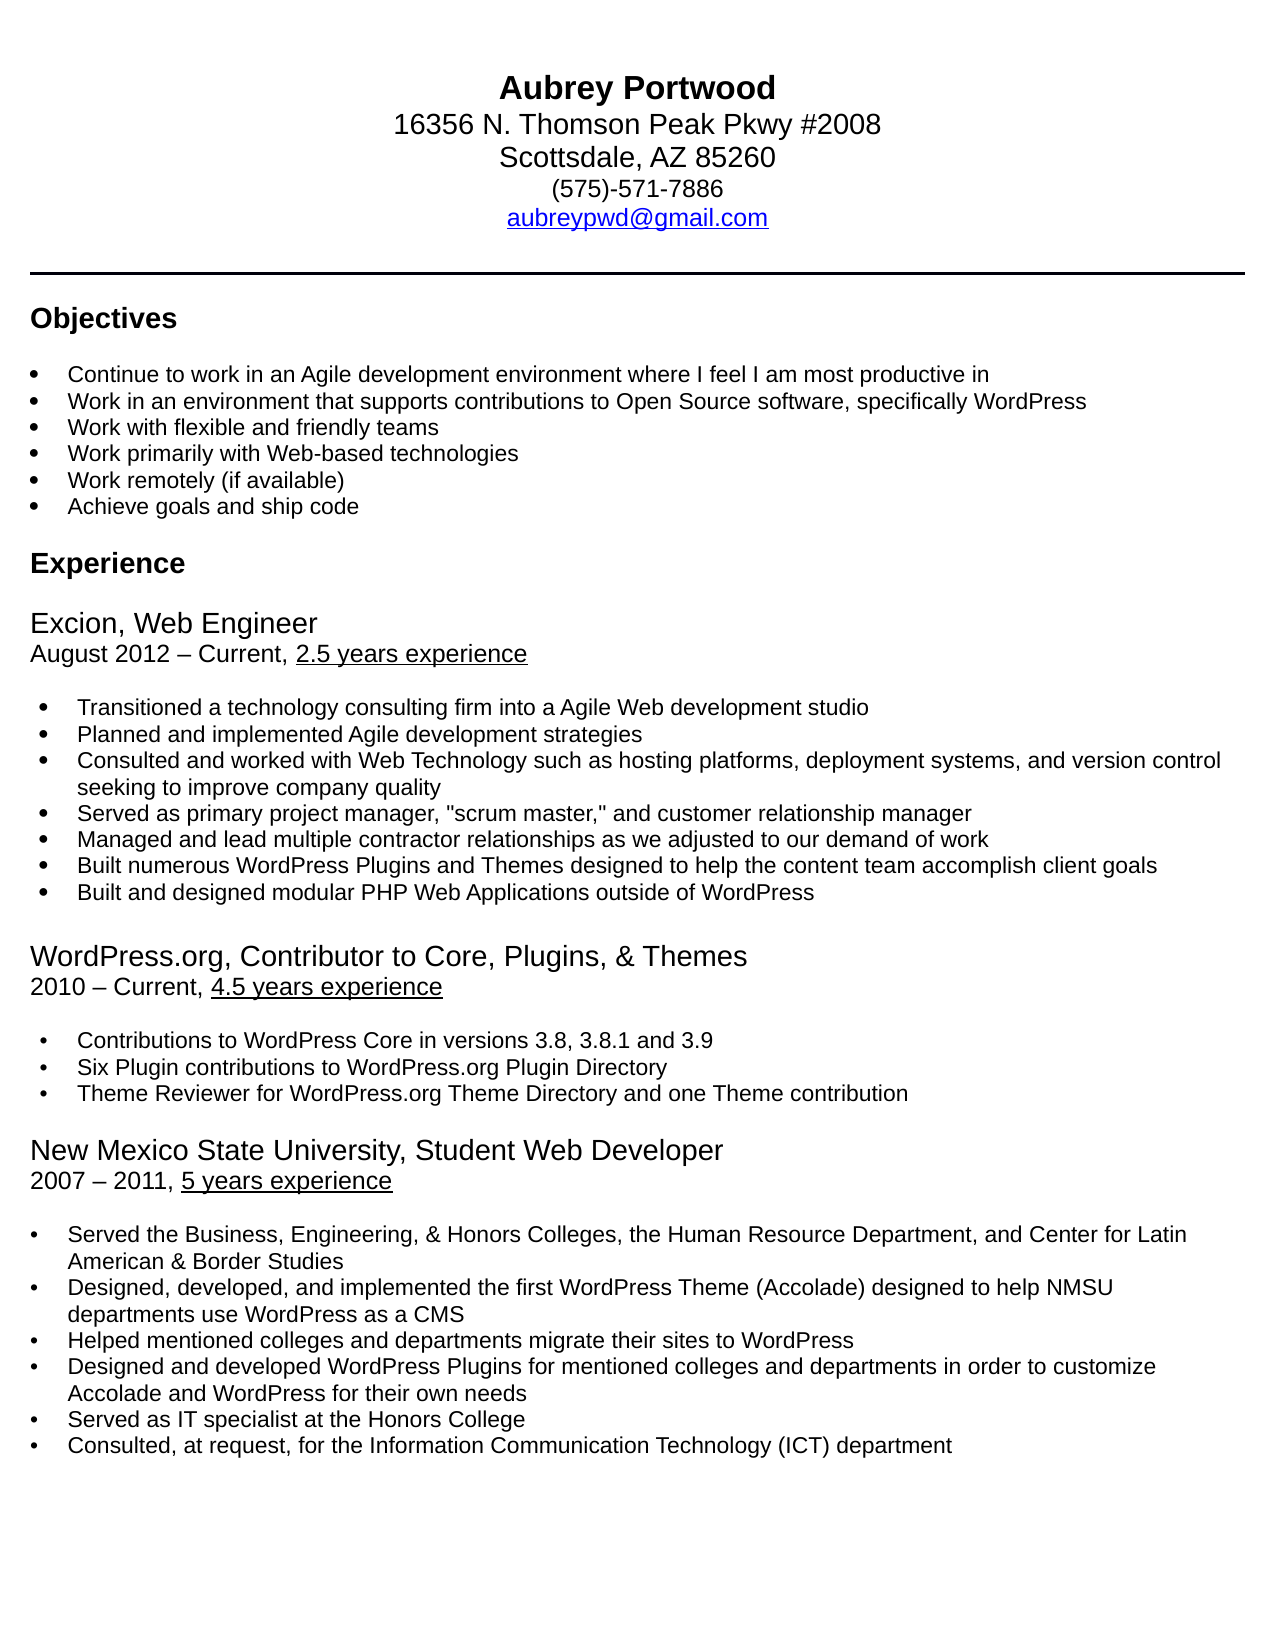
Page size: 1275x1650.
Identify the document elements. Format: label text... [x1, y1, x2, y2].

text Scottsdale, AZ 85260 [30, 140, 1245, 174]
list Consulted and worked with Web Technology such as hosting platforms, deployment systems, and version control seeking to improve company quality [39, 747, 1245, 800]
list Work remotely (if available) [30, 467, 1245, 493]
text 16356 N. Thomson Peak Pkwy #2008 [30, 107, 1245, 140]
list Work primarily with Web-based technologies [30, 440, 1245, 467]
text WordPress.org, Contributor to Core, Plugins, & Themes [30, 939, 1245, 972]
text Objectives [30, 301, 1245, 335]
list Theme Reviewer for WordPress.org Theme Directory and one Theme contribution [39, 1080, 1245, 1106]
list Work with flexible and friendly teams [30, 414, 1245, 440]
list Continue to work in an Agile development environment where I feel I am most productive in [30, 361, 1245, 388]
list Work in an environment that supports contributions to Open Source software, specifically WordPress [30, 388, 1245, 414]
list Served the Business, Engineering, & Honors Colleges, the Human Resource Department, and Center for Latin American & Border Studies [30, 1221, 1245, 1274]
list Served as primary project manager, "scrum master," and customer relationship manager [39, 800, 1245, 826]
list Designed and developed WordPress Plugins for mentioned colleges and departments in order to customize Accolade and WordPress for their own needs [30, 1353, 1245, 1406]
text 2007 – 2011, 5 years experience [30, 1166, 1245, 1195]
text New Mexico State University, Student Web Developer [30, 1133, 1245, 1166]
list Built numerous WordPress Plugins and Themes designed to help the content team accomplish client goals [39, 852, 1245, 879]
text 2010 – Current, 4.5 years experience [30, 972, 1245, 1001]
text Experience [30, 546, 1245, 579]
list Managed and lead multiple contractor relationships as we adjusted to our demand of work [39, 826, 1245, 852]
text Aubrey Portwood [30, 68, 1245, 107]
list Helped mentioned colleges and departments migrate their sites to WordPress [30, 1327, 1245, 1353]
list Designed, developed, and implemented the first WordPress Theme (Accolade) designed to help NMSU departments use WordPress as a CMS [30, 1274, 1245, 1327]
text (575)-571-7886 [30, 174, 1245, 203]
text August 2012 – Current, 2.5 years experience [30, 639, 1245, 668]
text aubreypwd@gmail.com [30, 203, 1245, 231]
list Transitioned a technology consulting firm into a Agile Web development studio [39, 694, 1245, 721]
text Excion, Web Engineer [30, 606, 1245, 639]
list Contributions to WordPress Core in versions 3.8, 3.8.1 and 3.9 [39, 1027, 1245, 1054]
list Six Plugin contributions to WordPress.org Plugin Directory [39, 1054, 1245, 1080]
list Achieve goals and ship code [30, 493, 1245, 519]
list Planned and implemented Agile development strategies [39, 721, 1245, 747]
list Consulted, at request, for the Information Communication Technology (ICT) department [30, 1432, 1245, 1459]
list Built and designed modular PHP Web Applications outside of WordPress [39, 879, 1245, 905]
list Served as IT specialist at the Honors College [30, 1406, 1245, 1432]
